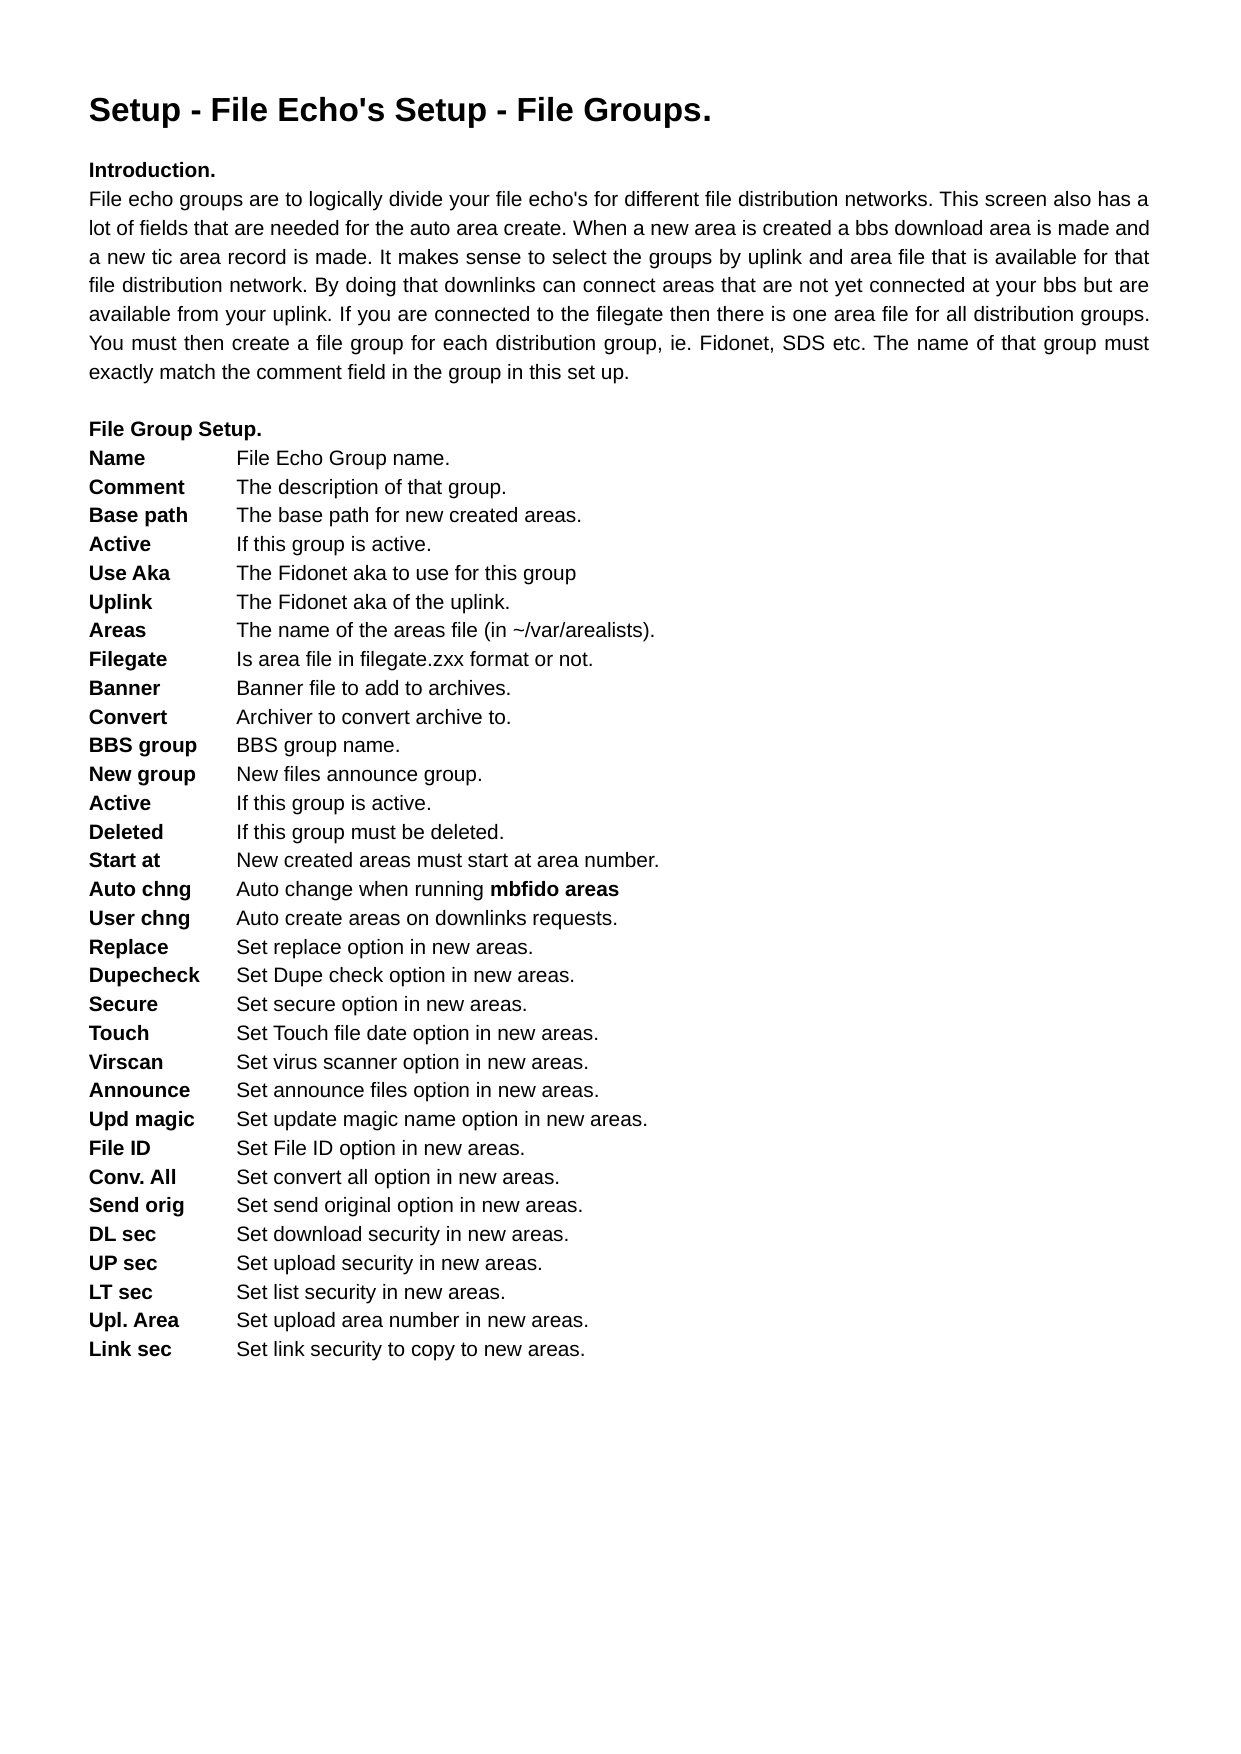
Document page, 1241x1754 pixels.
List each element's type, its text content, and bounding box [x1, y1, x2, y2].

text Dupecheck Set Dupe check option in new areas. [88, 963, 1152, 987]
text LT sec Set list security in new areas. [88, 1279, 1152, 1303]
text Auto chng Auto change when running mbfido areas [88, 877, 1152, 901]
text Replace Set replace option in new areas. [88, 934, 1152, 958]
text Active If this group is active. [88, 532, 1152, 556]
text Upl. Area Set upload area number in new areas. [88, 1308, 1152, 1332]
text Deleted If this group must be deleted. [88, 819, 1152, 843]
text Send orig Set send original option in new areas. [88, 1193, 1152, 1217]
text User chng Auto create areas on downlinks requests. [88, 906, 1152, 930]
text Banner Banner file to add to archives. [88, 676, 1152, 700]
text Active If this group is active. [88, 791, 1152, 815]
text Link sec Set link security to copy to new areas. [88, 1337, 1152, 1361]
text New group New files announce group. [88, 762, 1152, 786]
text Base path The base path for new created areas. [88, 503, 1152, 527]
text Convert Archiver to convert archive to. [88, 704, 1152, 728]
text Upd magic Set update magic name option in new areas. [88, 1107, 1152, 1131]
text BBS group BBS group name. [88, 733, 1152, 757]
text Introduction. [88, 158, 1152, 182]
text DL sec Set download security in new areas. [88, 1222, 1152, 1246]
text UP sec Set upload security in new areas. [88, 1251, 1152, 1275]
text Comment The description of that group. [88, 474, 1152, 498]
text Name File Echo Group name. [88, 446, 1152, 470]
text Uplink The Fidonet aka of the uplink. [88, 589, 1152, 613]
subtitle Setup - File Echo's Setup - File Groups. [88, 88, 1152, 129]
text Conv. All Set convert all option in new areas. [88, 1164, 1152, 1188]
text Secure Set secure option in new areas. [88, 992, 1152, 1016]
text Start at New created areas must start at area number. [88, 848, 1152, 872]
text Areas The name of the areas file (in ~/var/arealists). [88, 618, 1152, 642]
text Announce Set announce files option in new areas. [88, 1078, 1152, 1102]
text File ID Set File ID option in new areas. [88, 1136, 1152, 1160]
text Virscan Set virus scanner option in new areas. [88, 1049, 1152, 1073]
text File Group Setup. [88, 417, 1152, 441]
text File echo groups are to logically divide your file echo's for different file distribution networks. This screen also has a lot of fields that are needed for the auto area create. When a new area is created a bbs download area is made and a new tic area record is made. It makes sense to select the groups by uplink and area file that is available for that file distribution network. By doing that downlinks can connect areas that are not yet connected at your bbs but are available from your uplink. If you are connected to the filegate then there is one area file for all distribution groups. You must then create a file group for each distribution group, ie. Fidonet, SDS etc. The name of that group must exactly match the comment field in the group in this set up. [88, 187, 1152, 383]
text Filegate Is area file in filegate.zxx format or not. [88, 647, 1152, 671]
text Touch Set Touch file date option in new areas. [88, 1021, 1152, 1045]
text Use Aka The Fidonet aka to use for this group [88, 561, 1152, 585]
